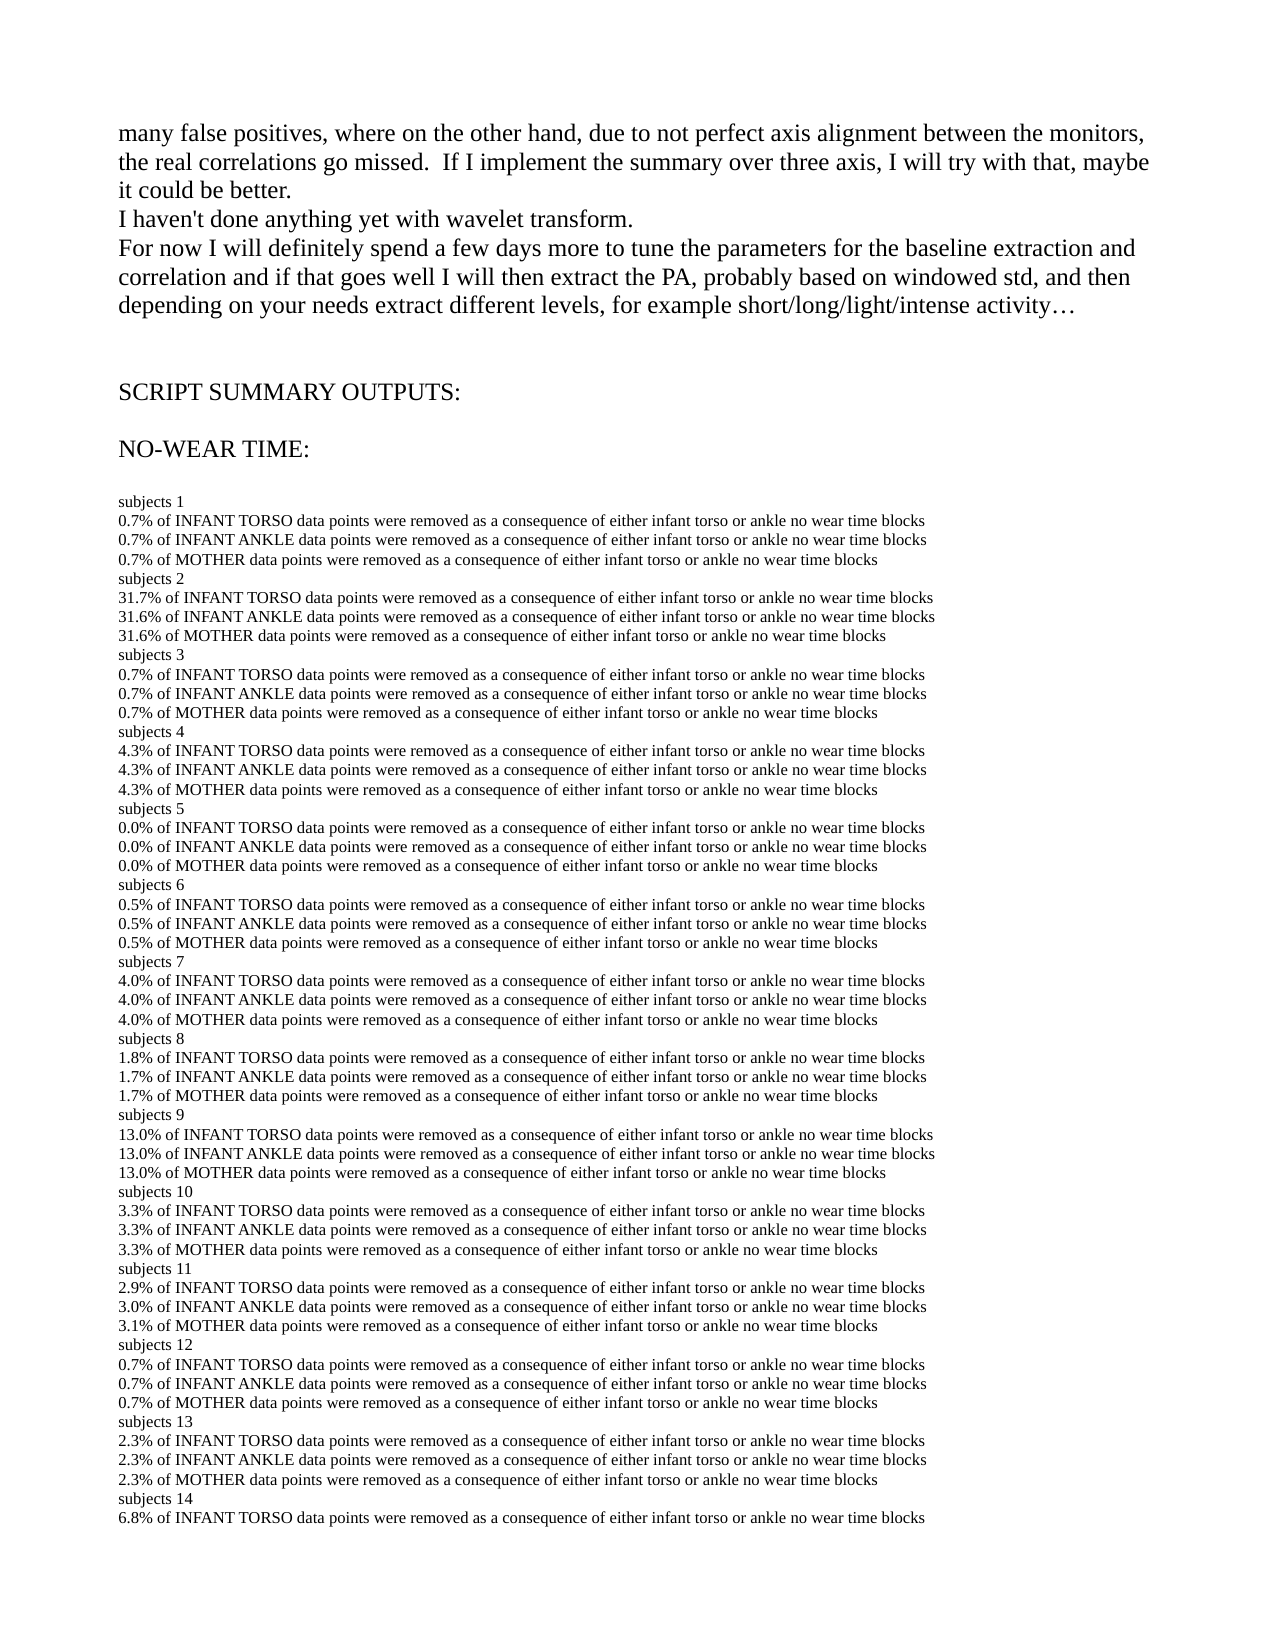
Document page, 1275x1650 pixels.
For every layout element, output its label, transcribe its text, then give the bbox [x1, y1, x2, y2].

text 4.0% of INFANT ANKLE data points were removed as a consequence of either infant torso or ankle no wear time blocks [118, 990, 1157, 1009]
text subjects 14 [118, 1488, 1157, 1508]
text 0.0% of INFANT ANKLE data points were removed as a consequence of either infant torso or ankle no wear time blocks [118, 837, 1157, 856]
text subjects 3 [118, 645, 1157, 664]
text 13.0% of MOTHER data points were removed as a consequence of either infant torso or ankle no wear time blocks [118, 1163, 1157, 1182]
text 4.3% of INFANT TORSO data points were removed as a consequence of either infant torso or ankle no wear time blocks [118, 741, 1157, 760]
text I haven't done anything yet with wavelet transform. [118, 204, 1157, 233]
text subjects 13 [118, 1412, 1157, 1431]
text 2.3% of MOTHER data points were removed as a consequence of either infant torso or ankle no wear time blocks [118, 1469, 1157, 1488]
text 0.7% of MOTHER data points were removed as a consequence of either infant torso or ankle no wear time blocks [118, 1393, 1157, 1412]
text 1.8% of INFANT TORSO data points were removed as a consequence of either infant torso or ankle no wear time blocks [118, 1048, 1157, 1067]
text 2.3% of INFANT TORSO data points were removed as a consequence of either infant torso or ankle no wear time blocks [118, 1431, 1157, 1450]
text subjects 1 [118, 492, 1157, 511]
text 0.7% of INFANT TORSO data points were removed as a consequence of either infant torso or ankle no wear time blocks [118, 664, 1157, 683]
text subjects 6 [118, 875, 1157, 894]
text 4.3% of MOTHER data points were removed as a consequence of either infant torso or ankle no wear time blocks [118, 779, 1157, 798]
text 3.0% of INFANT ANKLE data points were removed as a consequence of either infant torso or ankle no wear time blocks [118, 1297, 1157, 1316]
text 0.5% of INFANT ANKLE data points were removed as a consequence of either infant torso or ankle no wear time blocks [118, 913, 1157, 933]
text subjects 9 [118, 1105, 1157, 1124]
text 0.7% of MOTHER data points were removed as a consequence of either infant torso or ankle no wear time blocks [118, 549, 1157, 568]
text subjects 10 [118, 1182, 1157, 1201]
text 0.7% of INFANT ANKLE data points were removed as a consequence of either infant torso or ankle no wear time blocks [118, 1373, 1157, 1393]
text 3.1% of MOTHER data points were removed as a consequence of either infant torso or ankle no wear time blocks [118, 1316, 1157, 1335]
text 31.6% of MOTHER data points were removed as a consequence of either infant torso or ankle no wear time blocks [118, 626, 1157, 645]
text subjects 12 [118, 1335, 1157, 1354]
text 0.7% of INFANT TORSO data points were removed as a consequence of either infant torso or ankle no wear time blocks [118, 511, 1157, 530]
text 2.9% of INFANT TORSO data points were removed as a consequence of either infant torso or ankle no wear time blocks [118, 1278, 1157, 1297]
text 0.5% of MOTHER data points were removed as a consequence of either infant torso or ankle no wear time blocks [118, 933, 1157, 952]
text 0.0% of INFANT TORSO data points were removed as a consequence of either infant torso or ankle no wear time blocks [118, 818, 1157, 837]
text subjects 8 [118, 1028, 1157, 1048]
text subjects 11 [118, 1258, 1157, 1278]
text 0.5% of INFANT TORSO data points were removed as a consequence of either infant torso or ankle no wear time blocks [118, 894, 1157, 913]
text 3.3% of MOTHER data points were removed as a consequence of either infant torso or ankle no wear time blocks [118, 1239, 1157, 1258]
text 3.3% of INFANT ANKLE data points were removed as a consequence of either infant torso or ankle no wear time blocks [118, 1220, 1157, 1239]
text 0.7% of INFANT TORSO data points were removed as a consequence of either infant torso or ankle no wear time blocks [118, 1354, 1157, 1373]
text 0.7% of INFANT ANKLE data points were removed as a consequence of either infant torso or ankle no wear time blocks [118, 530, 1157, 549]
text 2.3% of INFANT ANKLE data points were removed as a consequence of either infant torso or ankle no wear time blocks [118, 1450, 1157, 1469]
text 13.0% of INFANT ANKLE data points were removed as a consequence of either infant torso or ankle no wear time blocks [118, 1143, 1157, 1163]
text 0.7% of MOTHER data points were removed as a consequence of either infant torso or ankle no wear time blocks [118, 703, 1157, 722]
text 0.0% of MOTHER data points were removed as a consequence of either infant torso or ankle no wear time blocks [118, 856, 1157, 875]
text 1.7% of INFANT ANKLE data points were removed as a consequence of either infant torso or ankle no wear time blocks [118, 1067, 1157, 1086]
text 1.7% of MOTHER data points were removed as a consequence of either infant torso or ankle no wear time blocks [118, 1086, 1157, 1105]
text For now I will definitely spend a few days more to tune the parameters for the baseline extraction and correlation and if that goes well I will then extract the PA, probably based on windowed std, and then depending on your needs extract different levels, for example short/long/light/intense activity… [118, 233, 1157, 319]
text 31.7% of INFANT TORSO data points were removed as a consequence of either infant torso or ankle no wear time blocks [118, 588, 1157, 607]
text subjects 4 [118, 722, 1157, 741]
text 31.6% of INFANT ANKLE data points were removed as a consequence of either infant torso or ankle no wear time blocks [118, 607, 1157, 626]
text NO-WEAR TIME: [118, 434, 1157, 463]
text 6.8% of INFANT TORSO data points were removed as a consequence of either infant torso or ankle no wear time blocks [118, 1508, 1157, 1527]
text subjects 5 [118, 798, 1157, 818]
text 0.7% of INFANT ANKLE data points were removed as a consequence of either infant torso or ankle no wear time blocks [118, 683, 1157, 703]
text 4.0% of INFANT TORSO data points were removed as a consequence of either infant torso or ankle no wear time blocks [118, 971, 1157, 990]
text subjects 2 [118, 568, 1157, 588]
text 4.0% of MOTHER data points were removed as a consequence of either infant torso or ankle no wear time blocks [118, 1009, 1157, 1028]
text 13.0% of INFANT TORSO data points were removed as a consequence of either infant torso or ankle no wear time blocks [118, 1124, 1157, 1143]
text subjects 7 [118, 952, 1157, 971]
text 3.3% of INFANT TORSO data points were removed as a consequence of either infant torso or ankle no wear time blocks [118, 1201, 1157, 1220]
text SCRIPT SUMMARY OUTPUTS: [118, 377, 1157, 406]
text many false positives, where on the other hand, due to not perfect axis alignment between the monitors, the real correlations go missed. If I implement the summary over three axis, I will try with that, maybe it could be better. [118, 118, 1157, 204]
text 4.3% of INFANT ANKLE data points were removed as a consequence of either infant torso or ankle no wear time blocks [118, 760, 1157, 779]
